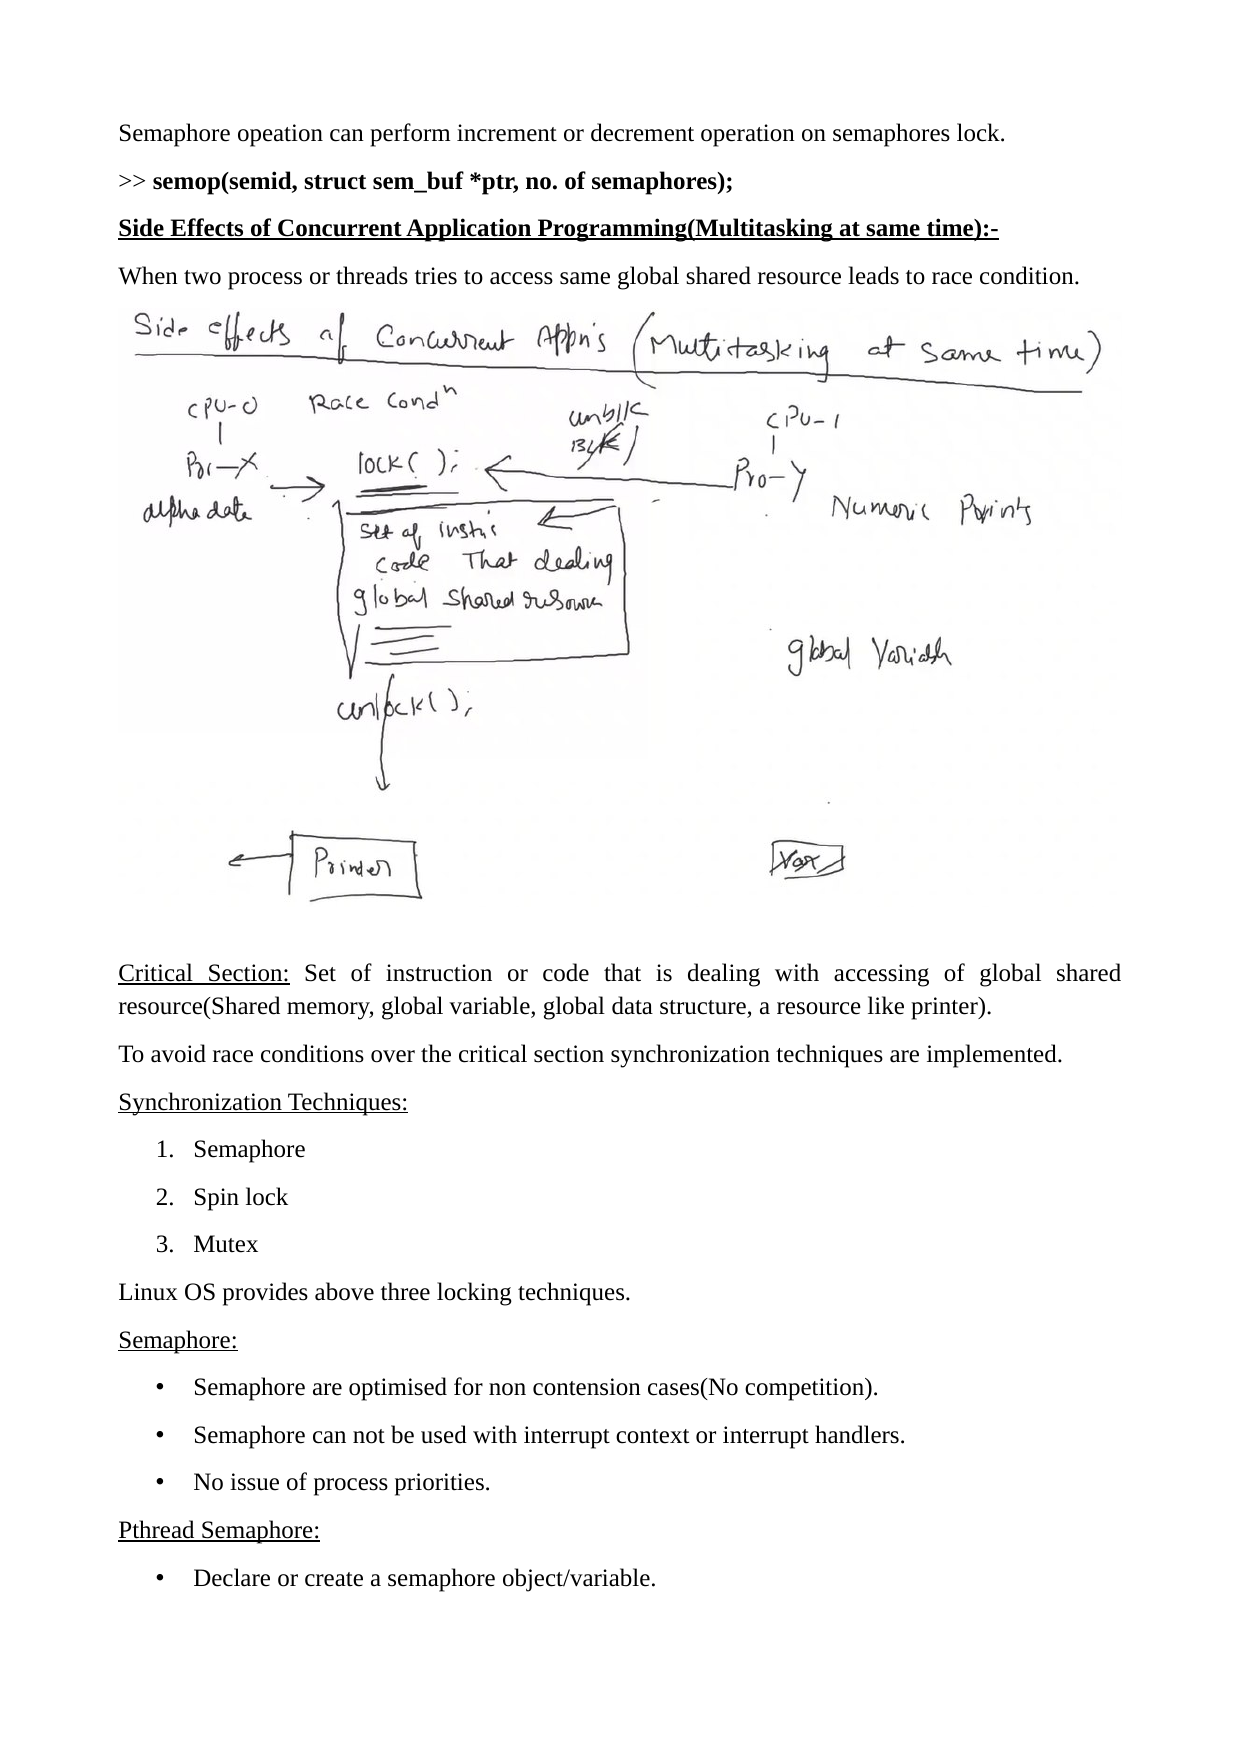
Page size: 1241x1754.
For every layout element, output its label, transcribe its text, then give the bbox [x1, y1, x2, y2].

text Semaphore opeation can perform increment or decrement operation on semaphores lock. [118, 118, 1122, 147]
text To avoid race conditions over the critical section synchronization techniques are implemented. [118, 1039, 1122, 1068]
list Semaphore [156, 1134, 1122, 1163]
text Semaphore: [118, 1325, 1122, 1353]
list No issue of process priorities. [156, 1467, 1122, 1496]
text Synchronization Techniques: [118, 1087, 1122, 1115]
text >> semop(semid, struct sem_buf *ptr, no. of semaphores); [118, 166, 1122, 194]
text Side Effects of Concurrent Application Programming(Multitasking at same time):- [118, 213, 1122, 242]
list Declare or create a semaphore object/variable. [156, 1563, 1122, 1591]
list Semaphore are optimised for non contension cases(No competition). [156, 1372, 1122, 1401]
text Critical Section: Set of instruction or code that is dealing with accessing of global shared resource(Shared memory, global variable, global data structure, a resource like printer). [118, 958, 1122, 1020]
list Mutex [156, 1229, 1122, 1258]
list Spin lock [156, 1182, 1122, 1211]
text Linux OS provides above three locking techniques. [118, 1277, 1122, 1306]
text Pthread Semaphore: [118, 1515, 1122, 1544]
picture [118, 308, 1123, 907]
list Semaphore can not be used with interrupt context or interrupt handlers. [156, 1420, 1122, 1449]
text When two process or threads tries to access same global shared resource leads to race condition. [118, 261, 1122, 290]
